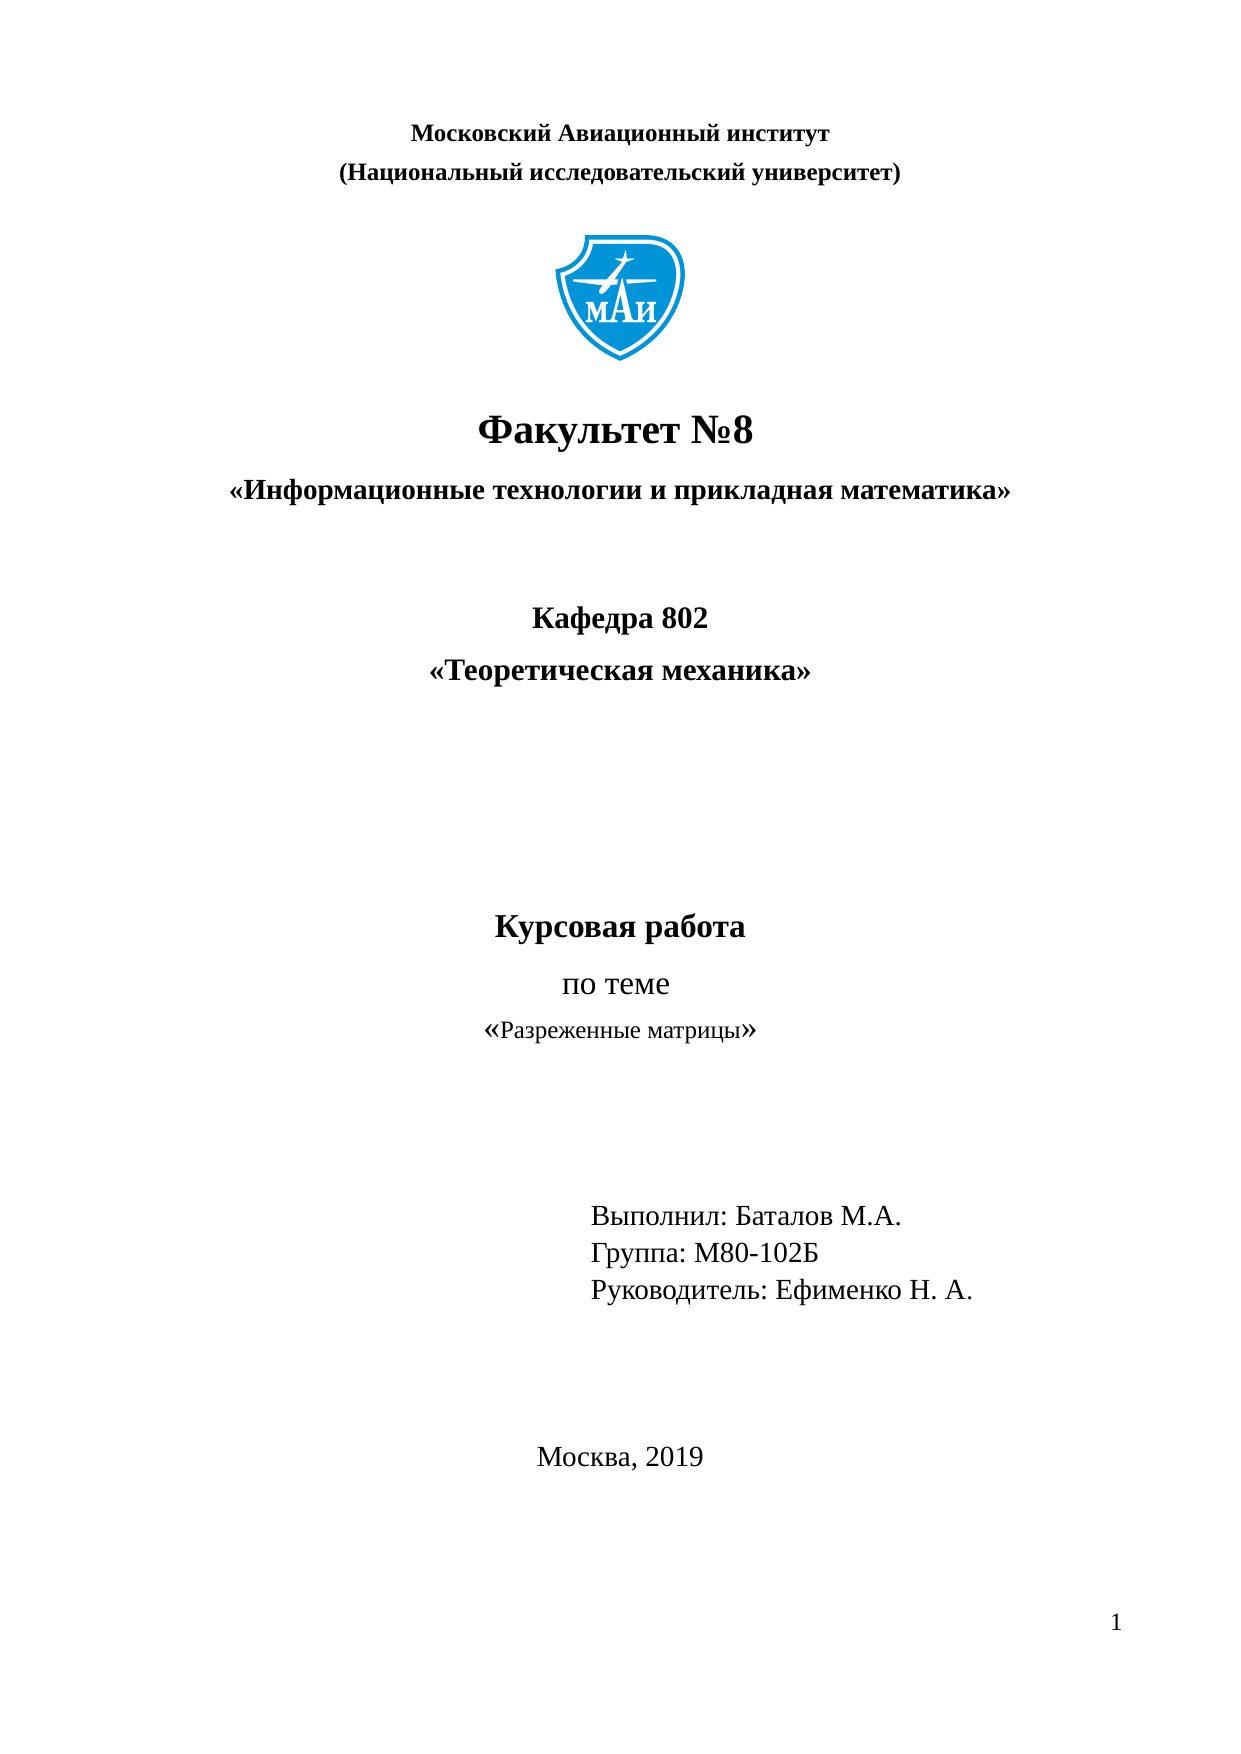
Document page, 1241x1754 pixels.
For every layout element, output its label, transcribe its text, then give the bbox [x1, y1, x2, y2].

text (Национальный исследовательский университет) [118, 157, 1122, 186]
subtitle Кафедра 802 [118, 614, 578, 632]
subtitle «Информационные технологии и прикладная математика» [784, 486, 1122, 503]
subtitle «Теоретическая механика» [118, 666, 495, 684]
text по теме [118, 963, 1122, 1001]
text Московский Авиационный институт [118, 118, 1122, 147]
text Выполнил: Баталов М.А. [591, 1204, 1122, 1231]
subtitle Факультет №8 [567, 424, 1122, 448]
subtitle Факультет №8 [118, 424, 566, 448]
subtitle «Теоретическая механика» [499, 666, 1122, 684]
text Группа: M80-102Б [591, 1241, 1122, 1268]
text «Разреженные матрицы» [118, 1007, 1122, 1045]
subtitle «Информационные технологии и прикладная математика» [118, 486, 290, 503]
subtitle Кафедра 802 [626, 614, 1122, 632]
subtitle «Информационные технологии и прикладная математика» [382, 486, 692, 503]
text Москва, 2019 [118, 1445, 1122, 1472]
subtitle Кафедра 802 [582, 614, 609, 632]
subtitle «Информационные технологии и прикладная математика» [696, 486, 775, 503]
subtitle Курсовая работа [118, 906, 1122, 945]
text Руководитель: Ефименко Н. А. [591, 1278, 1122, 1305]
